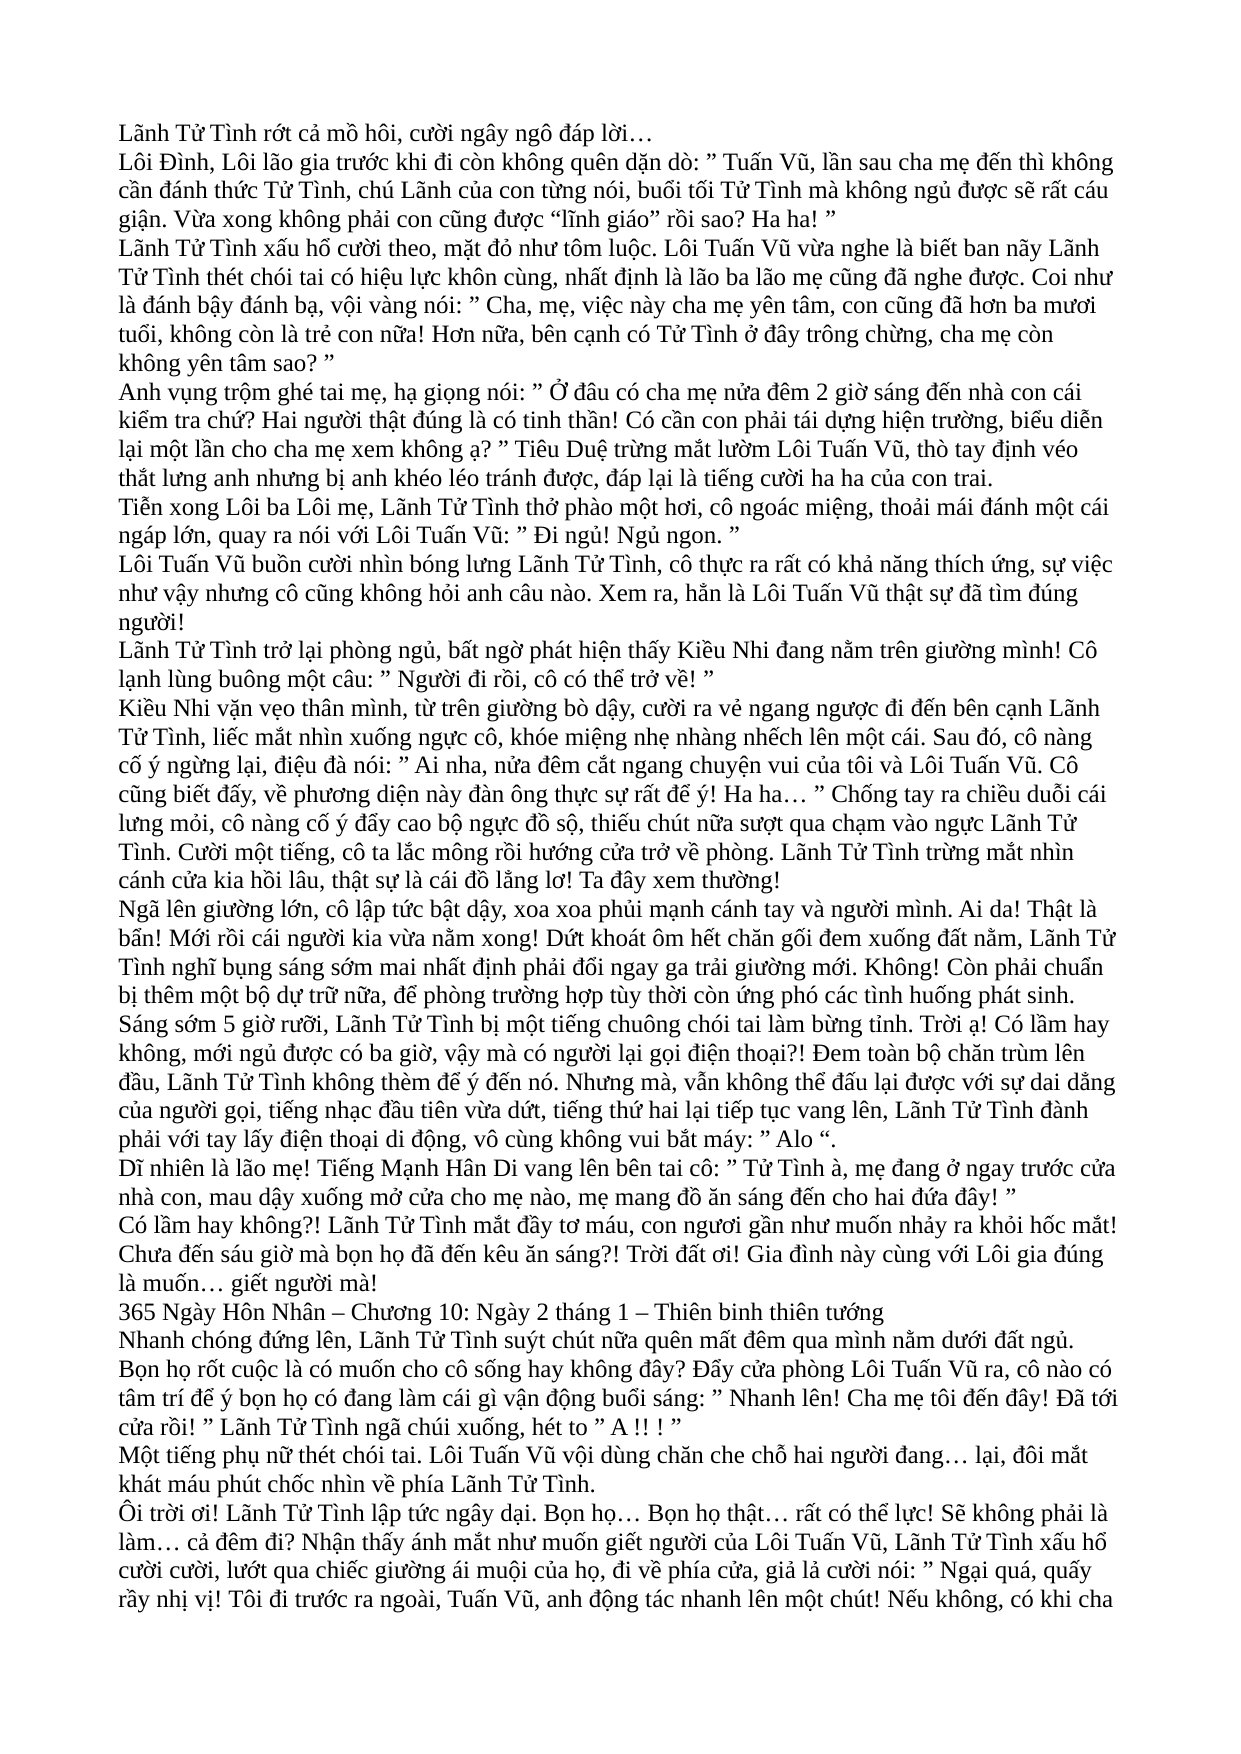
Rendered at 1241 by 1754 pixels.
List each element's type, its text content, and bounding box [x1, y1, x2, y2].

text Dĩ nhiên là lão mẹ! Tiếng Mạnh Hân Di vang lên bên tai cô: ” Tử Tình à, mẹ đang ở ngay trước cửa nhà con, mau dậy xuống mở cửa cho mẹ nào, mẹ mang đồ ăn sáng đến cho hai đứa đây! ” [118, 1153, 1122, 1211]
text 365 Ngày Hôn Nhân – Chương 10: Ngày 2 tháng 1 – Thiên binh thiên tướng [118, 1297, 1122, 1326]
text Tiễn xong Lôi ba Lôi mẹ, Lãnh Tử Tình thở phào một hơi, cô ngoác miệng, thoải mái đánh một cái ngáp lớn, quay ra nói với Lôi Tuấn Vũ: ” Đi ngủ! Ngủ ngon. ” [118, 492, 1122, 549]
text Lãnh Tử Tình rớt cả mồ hôi, cười ngây ngô đáp lời… [118, 118, 1122, 147]
text Nhanh chóng đứng lên, Lãnh Tử Tình suýt chút nữa quên mất đêm qua mình nằm dưới đất ngủ. Bọn họ rốt cuộc là có muốn cho cô sống hay không đây? Đẩy cửa phòng Lôi Tuấn Vũ ra, cô nào có tâm trí để ý bọn họ có đang làm cái gì vận động buổi sáng: ” Nhanh lên! Cha mẹ tôi đến đây! Đã tới cửa rồi! ” Lãnh Tử Tình ngã chúi xuống, hét to ” A !! ! ” [118, 1326, 1122, 1441]
text Kiều Nhi vặn vẹo thân mình, từ trên giường bò dậy, cười ra vẻ ngang ngược đi đến bên cạnh Lãnh Tử Tình, liếc mắt nhìn xuống ngực cô, khóe miệng nhẹ nhàng nhếch lên một cái. Sau đó, cô nàng cố ý ngừng lại, điệu đà nói: ” Ai nha, nửa đêm cắt ngang chuyện vui của tôi và Lôi Tuấn Vũ. Cô cũng biết đấy, về phương diện này đàn ông thực sự rất để ý! Ha ha… ” Chống tay ra chiều duỗi cái lưng mỏi, cô nàng cố ý đẩy cao bộ ngực đồ sộ, thiếu chút nữa sượt qua chạm vào ngực Lãnh Tử Tình. Cười một tiếng, cô ta lắc mông rồi hướng cửa trở về phòng. Lãnh Tử Tình trừng mắt nhìn cánh cửa kia hồi lâu, thật sự là cái đồ lẳng lơ! Ta đây xem thường! [118, 693, 1122, 894]
text Một tiếng phụ nữ thét chói tai. Lôi Tuấn Vũ vội dùng chăn che chỗ hai người đang… lại, đôi mắt khát máu phút chốc nhìn về phía Lãnh Tử Tình. [118, 1441, 1122, 1498]
text Lãnh Tử Tình trở lại phòng ngủ, bất ngờ phát hiện thấy Kiều Nhi đang nằm trên giường mình! Cô lạnh lùng buông một câu: ” Người đi rồi, cô có thể trở về! ” [118, 636, 1122, 693]
text Lôi Đình, Lôi lão gia trước khi đi còn không quên dặn dò: ” Tuấn Vũ, lần sau cha mẹ đến thì không cần đánh thức Tử Tình, chú Lãnh của con từng nói, buổi tối Tử Tình mà không ngủ được sẽ rất cáu giận. Vừa xong không phải con cũng được “lĩnh giáo” rồi sao? Ha ha! ” [118, 147, 1122, 233]
text Có lầm hay không?! Lãnh Tử Tình mắt đầy tơ máu, con ngươi gần như muốn nhảy ra khỏi hốc mắt! Chưa đến sáu giờ mà bọn họ đã đến kêu ăn sáng?! Trời đất ơi! Gia đình này cùng với Lôi gia đúng là muốn… giết người mà! [118, 1211, 1122, 1297]
text Lôi Tuấn Vũ buồn cười nhìn bóng lưng Lãnh Tử Tình, cô thực ra rất có khả năng thích ứng, sự việc như vậy nhưng cô cũng không hỏi anh câu nào. Xem ra, hẳn là Lôi Tuấn Vũ thật sự đã tìm đúng người! [118, 549, 1122, 636]
text Anh vụng trộm ghé tai mẹ, hạ giọng nói: ” Ở đâu có cha mẹ nửa đêm 2 giờ sáng đến nhà con cái kiểm tra chứ? Hai người thật đúng là có tinh thần! Có cần con phải tái dựng hiện trường, biểu diễn lại một lần cho cha mẹ xem không ạ? ” Tiêu Duệ trừng mắt lườm Lôi Tuấn Vũ, thò tay định véo thắt lưng anh nhưng bị anh khéo léo tránh được, đáp lại là tiếng cười ha ha của con trai. [118, 377, 1122, 492]
text Lãnh Tử Tình xấu hổ cười theo, mặt đỏ như tôm luộc. Lôi Tuấn Vũ vừa nghe là biết ban nãy Lãnh Tử Tình thét chói tai có hiệu lực khôn cùng, nhất định là lão ba lão mẹ cũng đã nghe được. Coi như là đánh bậy đánh bạ, vội vàng nói: ” Cha, mẹ, việc này cha mẹ yên tâm, con cũng đã hơn ba mươi tuổi, không còn là trẻ con nữa! Hơn nữa, bên cạnh có Tử Tình ở đây trông chừng, cha mẹ còn không yên tâm sao? ” [118, 233, 1122, 377]
text Sáng sớm 5 giờ rưỡi, Lãnh Tử Tình bị một tiếng chuông chói tai làm bừng tỉnh. Trời ạ! Có lầm hay không, mới ngủ được có ba giờ, vậy mà có người lại gọi điện thoại?! Đem toàn bộ chăn trùm lên đầu, Lãnh Tử Tình không thèm để ý đến nó. Nhưng mà, vẫn không thể đấu lại được với sự dai dẳng của người gọi, tiếng nhạc đầu tiên vừa dứt, tiếng thứ hai lại tiếp tục vang lên, Lãnh Tử Tình đành phải với tay lấy điện thoại di động, vô cùng không vui bắt máy: ” Alo “. [118, 1009, 1122, 1153]
text Ngã lên giường lớn, cô lập tức bật dậy, xoa xoa phủi mạnh cánh tay và người mình. Ai da! Thật là bẩn! Mới rồi cái người kia vừa nằm xong! Dứt khoát ôm hết chăn gối đem xuống đất nằm, Lãnh Tử Tình nghĩ bụng sáng sớm mai nhất định phải đổi ngay ga trải giường mới. Không! Còn phải chuẩn bị thêm một bộ dự trữ nữa, để phòng trường hợp tùy thời còn ứng phó các tình huống phát sinh. [118, 894, 1122, 1009]
text Ôi trời ơi! Lãnh Tử Tình lập tức ngây dại. Bọn họ… Bọn họ thật… rất có thể lực! Sẽ không phải là làm… cả đêm đi? Nhận thấy ánh mắt như muốn giết người của Lôi Tuấn Vũ, Lãnh Tử Tình xấu hổ cười cười, lướt qua chiếc giường ái muội của họ, đi về phía cửa, giả lả cười nói: ” Ngại quá, quấy rầy nhị vị! Tôi đi trước ra ngoài, Tuấn Vũ, anh động tác nhanh lên một chút! Nếu không, có khi cha [118, 1498, 1122, 1613]
